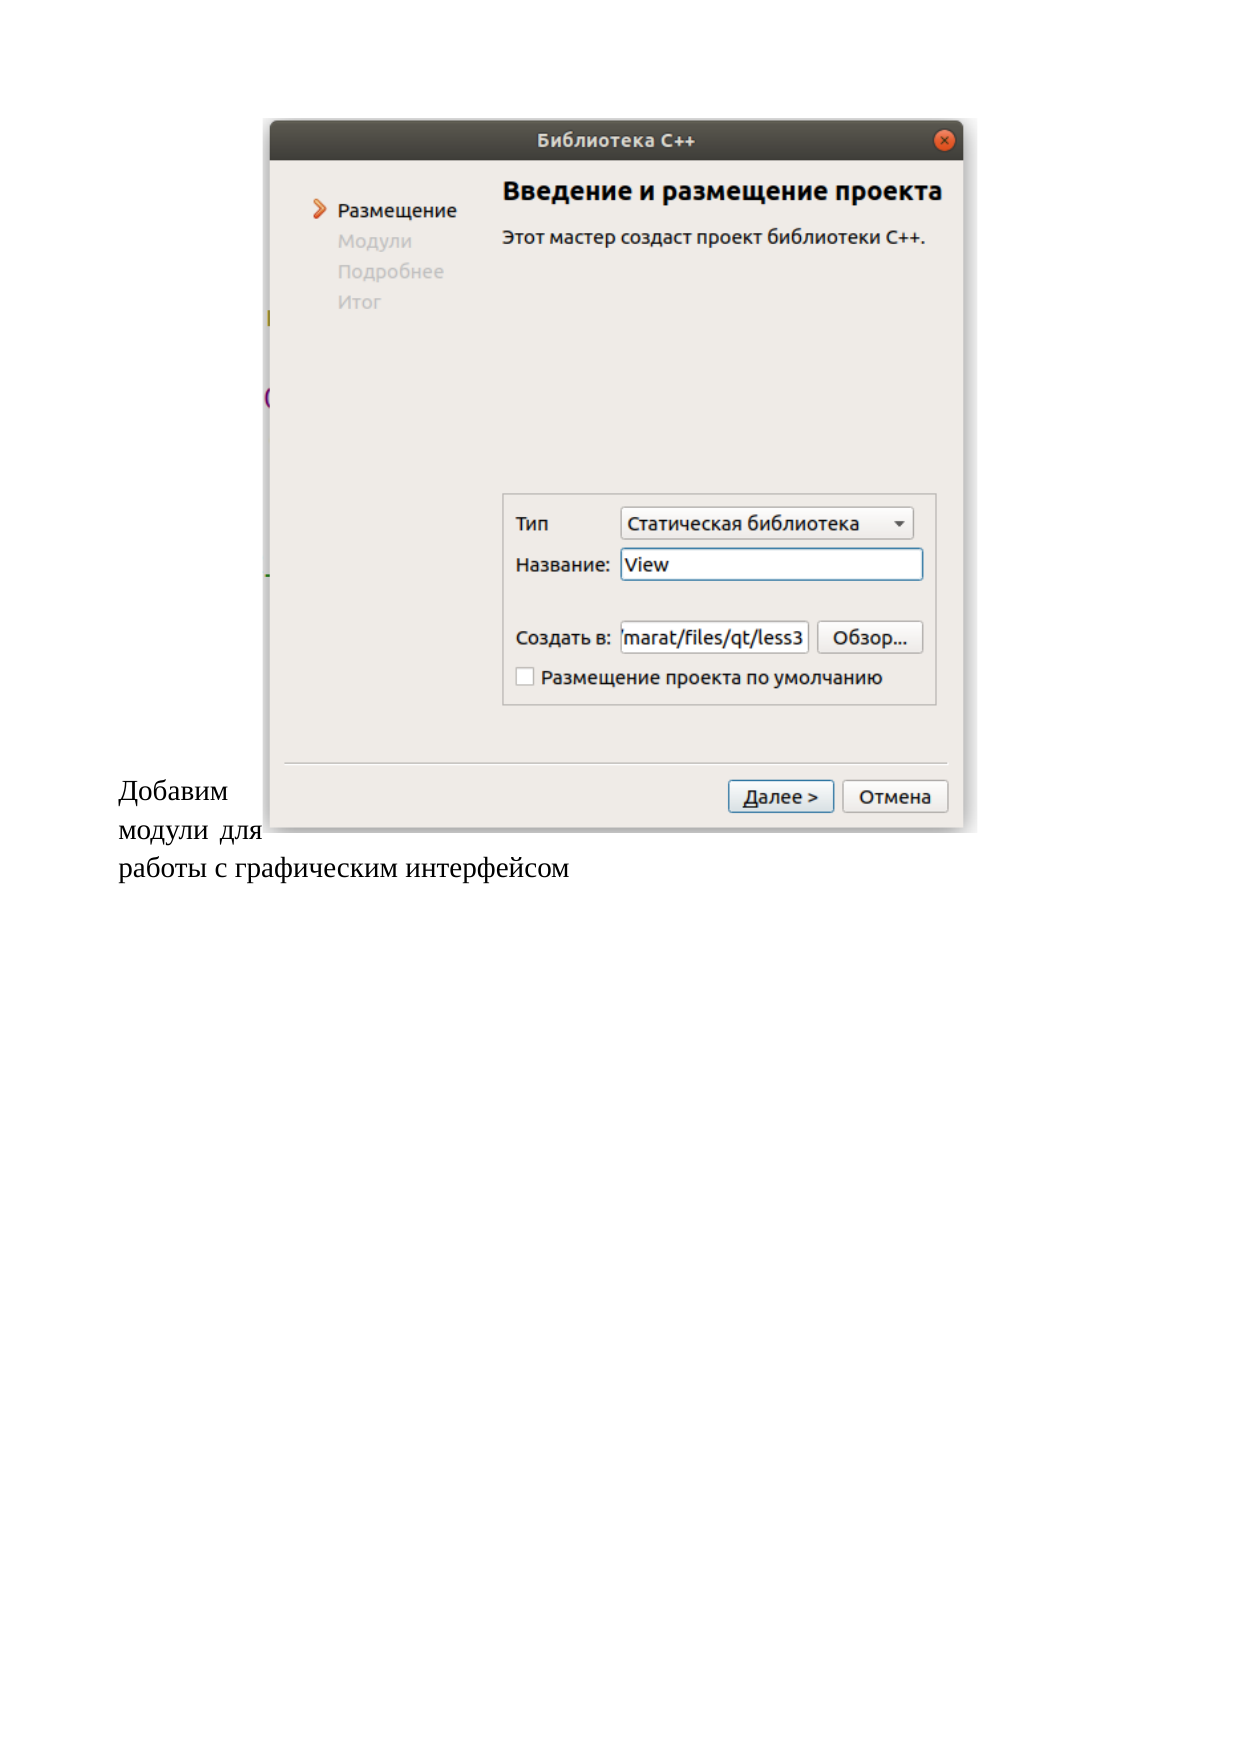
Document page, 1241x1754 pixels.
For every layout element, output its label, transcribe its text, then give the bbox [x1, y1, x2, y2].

text Добавим модули для работы с графическим интерфейсом [118, 773, 1122, 884]
picture [262, 118, 978, 833]
